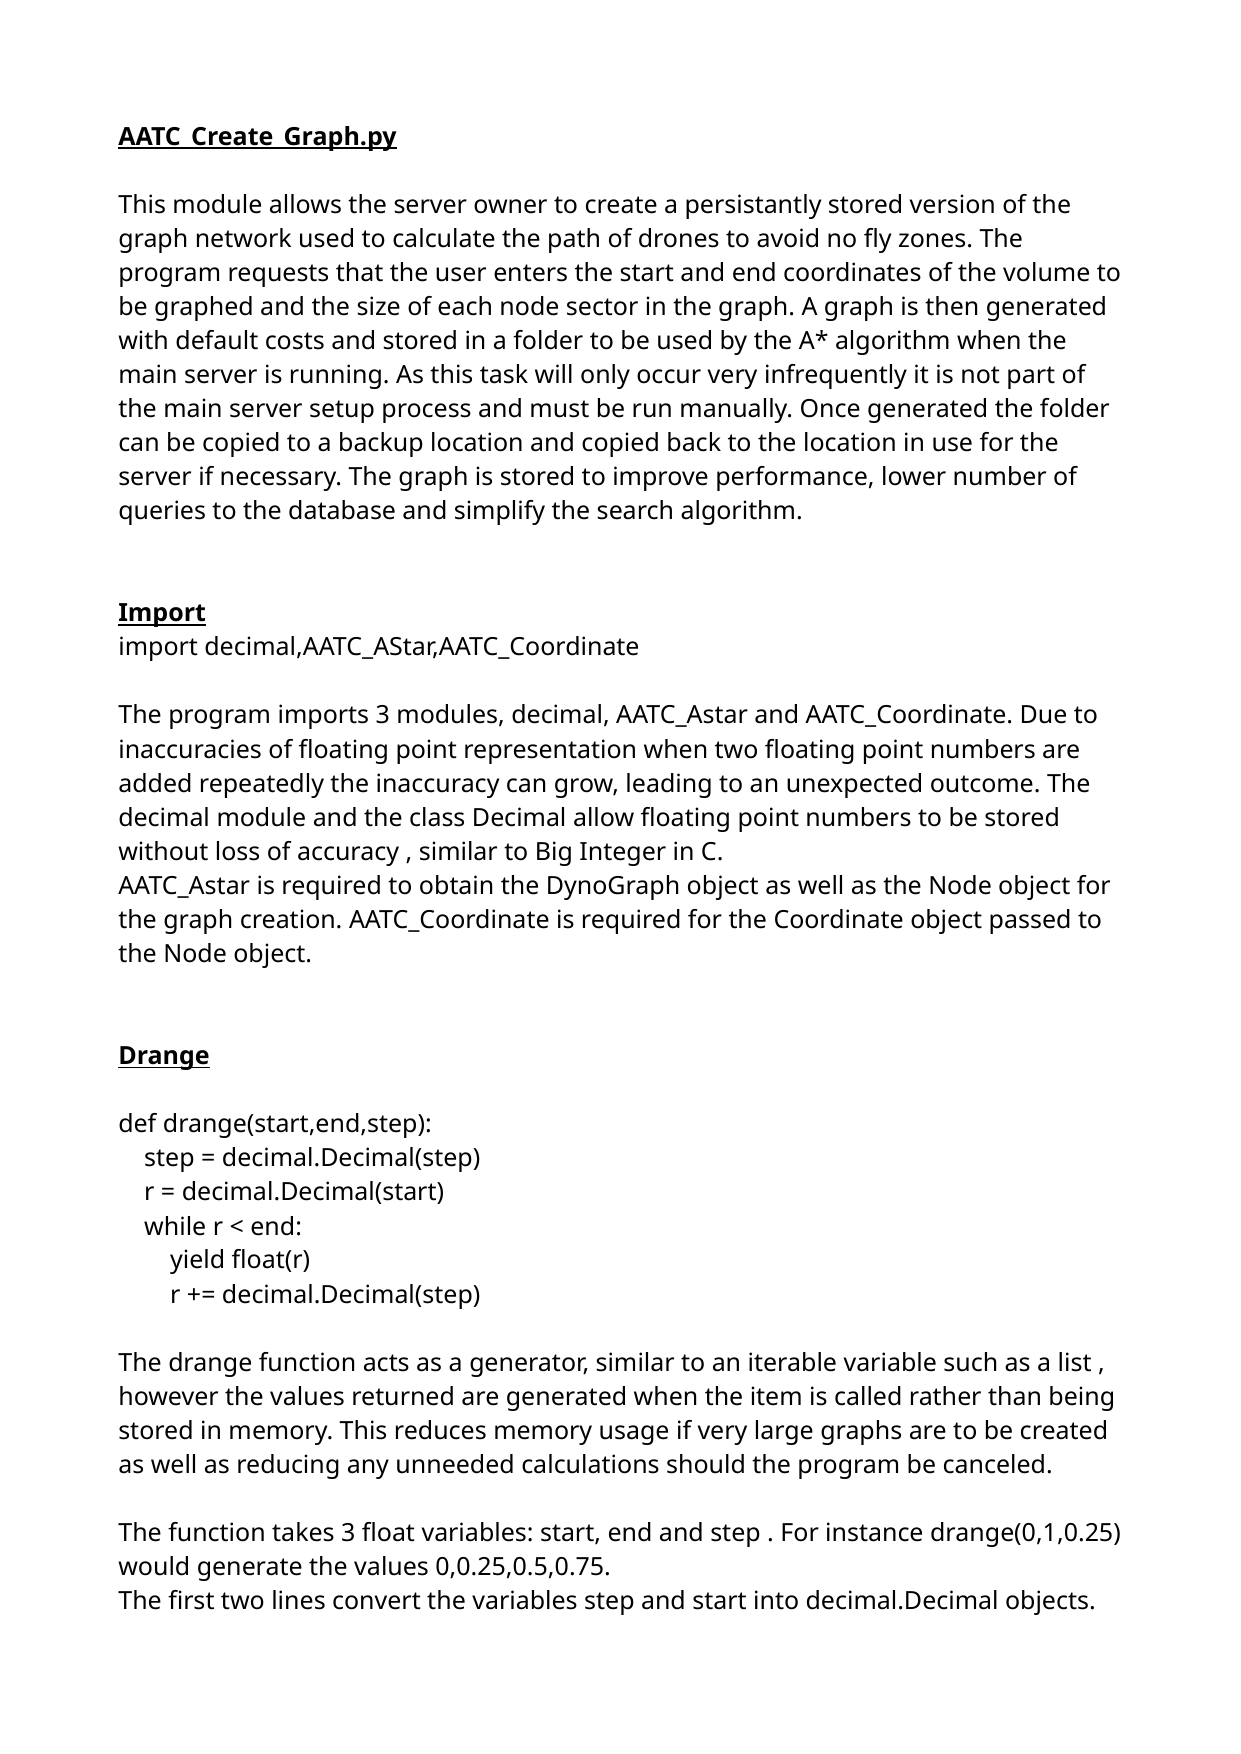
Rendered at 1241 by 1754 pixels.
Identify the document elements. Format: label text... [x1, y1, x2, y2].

text The function takes 3 float variables: start, end and step . For instance drange(0,1,0.25) would generate the values 0,0.25,0.5,0.75. [118, 1515, 1122, 1583]
text while r < end: [118, 1208, 1122, 1242]
text The program imports 3 modules, decimal, AATC_Astar and AATC_Coordinate. Due to inaccuracies of floating point representation when two floating point numbers are added repeatedly the inaccuracy can grow, leading to an unexpected outcome. The decimal module and the class Decimal allow floating point numbers to be stored without loss of accuracy , similar to Big Integer in C. [118, 697, 1122, 867]
text AATC_Astar is required to obtain the DynoGraph object as well as the Node object for the graph creation. AATC_Coordinate is required for the Coordinate object passed to the Node object. [118, 867, 1122, 970]
text Drange [118, 1038, 1122, 1072]
text Import [118, 595, 1122, 629]
text This module allows the server owner to create a persistantly stored version of the graph network used to calculate the path of drones to avoid no fly zones. The program requests that the user enters the start and end coordinates of the volume to be graphed and the size of each node sector in the graph. A graph is then generated with default costs and stored in a folder to be used by the A* algorithm when the main server is running. As this task will only occur very infrequently it is not part of the main server setup process and must be run manually. Once generated the folder can be copied to a backup location and copied back to the location in use for the server if necessary. The graph is stored to improve performance, lower number of queries to the database and simplify the search algorithm. [118, 186, 1122, 527]
text r += decimal.Decimal(step) [118, 1276, 1122, 1310]
text import decimal,AATC_AStar,AATC_Coordinate [118, 629, 1122, 663]
text r = decimal.Decimal(start) [118, 1174, 1122, 1208]
text The drange function acts as a generator, similar to an iterable variable such as a list , however the values returned are generated when the item is called rather than being stored in memory. This reduces memory usage if very large graphs are to be created as well as reducing any unneeded calculations should the program be canceled. [118, 1344, 1122, 1481]
text The first two lines convert the variables step and start into decimal.Decimal objects. [118, 1583, 1122, 1617]
text yield float(r) [118, 1242, 1122, 1276]
text def drange(start,end,step): [118, 1106, 1122, 1140]
text AATC_Create_Graph.py [118, 118, 1122, 152]
text step = decimal.Decimal(step) [118, 1140, 1122, 1174]
